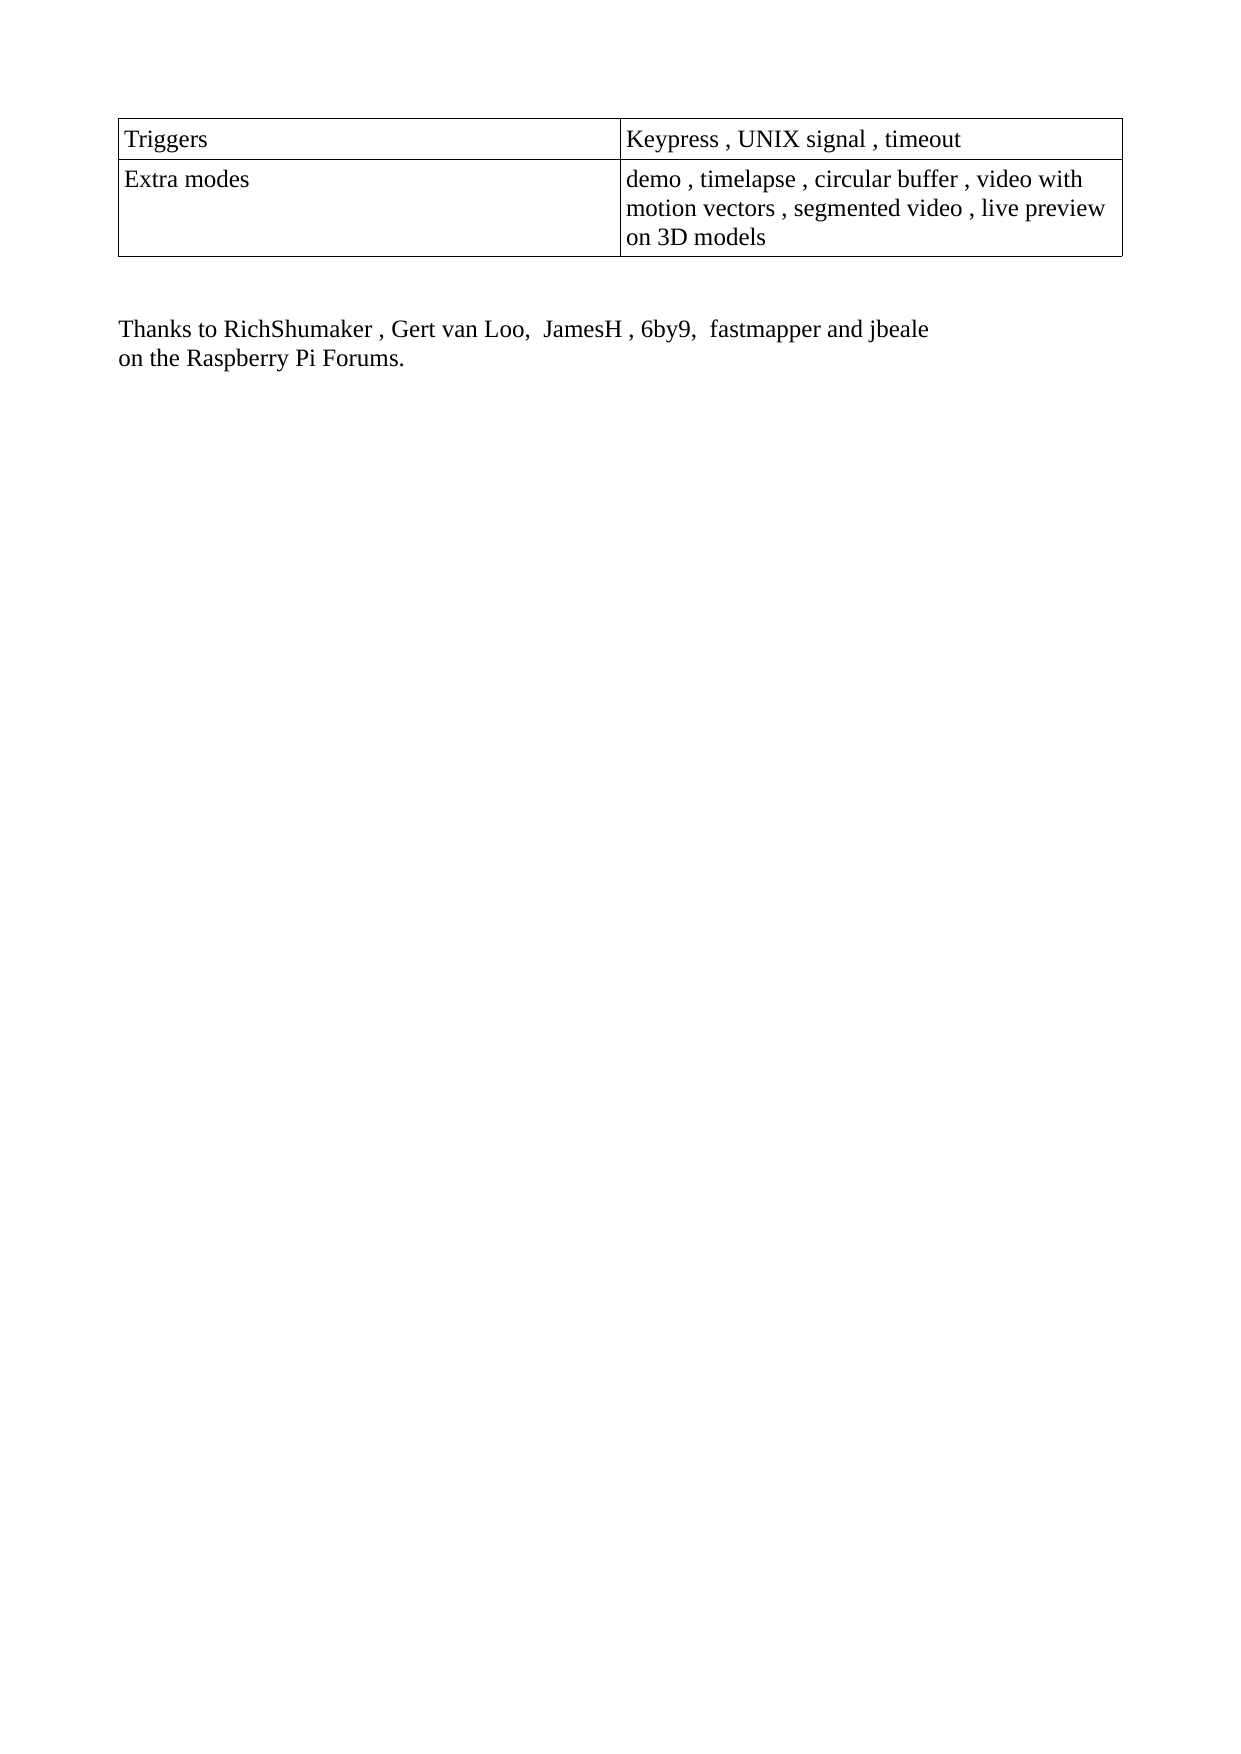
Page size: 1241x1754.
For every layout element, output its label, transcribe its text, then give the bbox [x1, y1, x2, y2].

text Thanks to RichShumaker , Gert van Loo, JamesH , 6by9, fastmapper and jbeale [118, 314, 1122, 343]
table_cell Keypress , UNIX signal , timeout [621, 119, 1122, 158]
table_cell demo , timelapse , circular buffer , video with motion vectors , segmented video , live preview on 3D models [621, 160, 1122, 256]
table_cell Triggers [119, 119, 620, 158]
text on the Raspberry Pi Forums. [118, 343, 1122, 371]
table_cell Extra modes [119, 160, 620, 256]
